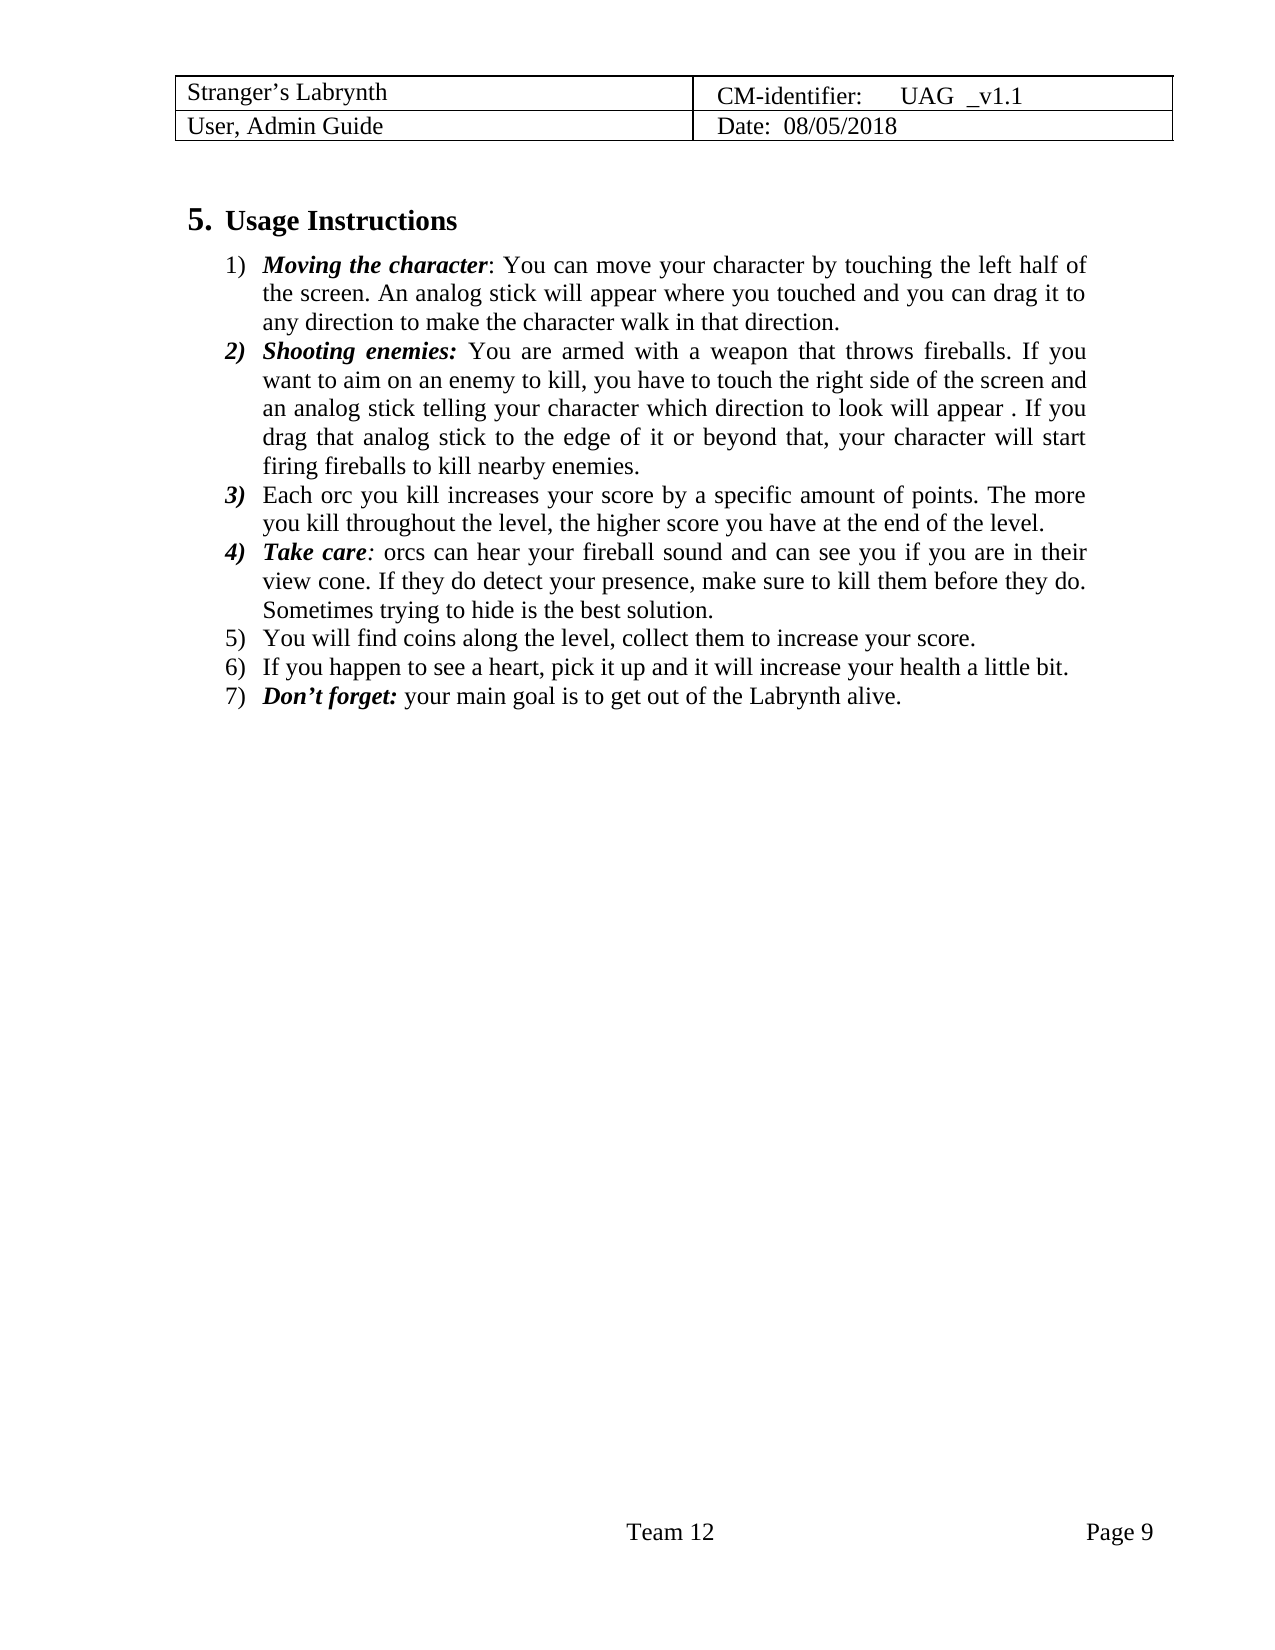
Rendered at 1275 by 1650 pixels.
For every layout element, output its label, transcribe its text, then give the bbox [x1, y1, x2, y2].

list If you happen to see a heart, pick it up and it will increase your health a little bit. [225, 652, 1087, 681]
list Each orc you kill increases your score by a specific amount of points. The more you kill throughout the level, the higher score you have at the end of the level. [225, 480, 1087, 537]
subtitle Usage Instructions [187, 199, 1087, 237]
list You will find coins along the level, collect them to increase your score. [225, 623, 1087, 652]
list Don’t forget: your main goal is to get out of the Labrynth alive. [225, 681, 1087, 710]
list Shooting enemies: You are armed with a weapon that throws fireballs. If you want to aim on an enemy to kill, you have to touch the right side of the screen and an analog stick telling your character which direction to look will appear . If you drag that analog stick to the edge of it or beyond that, your character will start firing fireballs to kill nearby enemies. [225, 336, 1087, 480]
list Take care: orcs can hear your fireball sound and can see you if you are in their view cone. If they do detect your presence, make sure to kill them before they do. Sometimes trying to hide is the best solution. [225, 537, 1087, 623]
list Moving the character: You can move your character by touching the left half of the screen. An analog stick will appear where you touched and you can drag it to any direction to make the character walk in that direction. [225, 250, 1087, 336]
